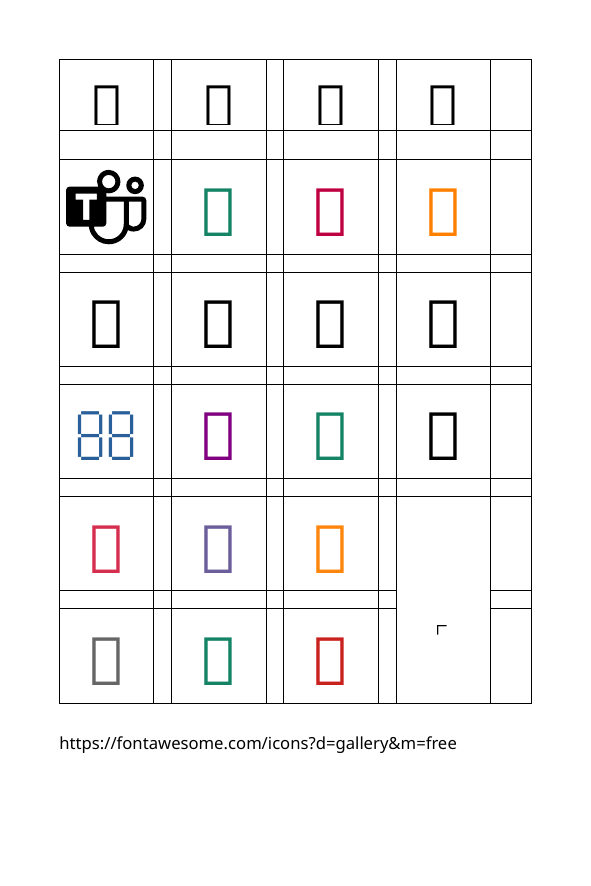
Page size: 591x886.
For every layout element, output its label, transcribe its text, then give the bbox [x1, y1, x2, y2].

table_cell [154, 385, 171, 478]
table_cell [397, 255, 490, 272]
table_cell [379, 385, 396, 478]
table_cell  [172, 273, 266, 366]
table_cell [154, 479, 171, 496]
table_cell [267, 367, 283, 384]
table_cell [60, 160, 153, 254]
table_cell [172, 131, 266, 159]
table_cell [397, 131, 490, 159]
text https://fontawesome.com/icons?d=gallery&m=free [59, 731, 531, 754]
table_cell [491, 609, 531, 703]
table_cell [284, 131, 378, 159]
table_cell [267, 385, 283, 478]
table_cell  [60, 273, 153, 366]
table_cell [267, 497, 283, 590]
table_cell [379, 255, 396, 272]
table_cell [154, 591, 171, 608]
table_header  [60, 60, 153, 130]
table_cell  [172, 385, 266, 478]
table_cell [154, 497, 171, 590]
table_cell [491, 479, 531, 496]
table_cell [284, 367, 378, 384]
table_header  [172, 60, 266, 130]
table_cell  [397, 385, 490, 478]
table_cell [491, 497, 531, 590]
table_cell [379, 479, 396, 496]
table_cell  [284, 273, 378, 366]
table_cell [379, 497, 396, 590]
table_cell [172, 591, 266, 608]
table_header [154, 60, 171, 130]
table_cell [154, 367, 171, 384]
table_cell  [172, 609, 266, 703]
table_cell [491, 131, 531, 159]
table_cell  [60, 497, 153, 590]
table_cell [172, 479, 266, 496]
table_cell [267, 591, 283, 608]
table_cell [379, 131, 396, 159]
table_cell [491, 591, 531, 608]
table_cell [397, 367, 490, 384]
table_cell [284, 479, 378, 496]
table_cell [172, 367, 266, 384]
table_cell [491, 367, 531, 384]
table_cell [154, 609, 171, 703]
table_cell [267, 255, 283, 272]
table_cell  [60, 609, 153, 703]
table_cell [491, 273, 531, 366]
table_cell [267, 609, 283, 703]
table_cell [60, 367, 153, 384]
table_header  [397, 60, 490, 130]
table_cell [60, 591, 153, 608]
table_cell [397, 479, 490, 496]
table_cell [154, 160, 171, 254]
table_header [379, 60, 396, 130]
table_cell  [60, 385, 153, 478]
table_cell  [172, 497, 266, 590]
table_cell [60, 255, 153, 272]
table_header [267, 60, 283, 130]
table_cell [267, 160, 283, 254]
table_cell [267, 479, 283, 496]
table_cell  [397, 497, 490, 703]
table_cell [267, 131, 283, 159]
table_cell [154, 273, 171, 366]
table_cell [60, 131, 153, 159]
table_cell  [284, 385, 378, 478]
table_cell  [172, 160, 266, 254]
table_header  [284, 60, 378, 130]
table_cell [172, 255, 266, 272]
table_cell  [397, 273, 490, 366]
table_cell [154, 131, 171, 159]
table_cell [491, 160, 531, 254]
table_cell [267, 273, 283, 366]
table_cell [491, 385, 531, 478]
table_cell [491, 255, 531, 272]
table_cell [284, 591, 378, 608]
table_cell [284, 255, 378, 272]
table_cell [379, 367, 396, 384]
table_cell [154, 255, 171, 272]
table_header [491, 60, 531, 130]
table_cell [379, 273, 396, 366]
table_cell  [284, 609, 378, 703]
table_cell [379, 609, 396, 703]
table_cell  [284, 160, 378, 254]
table_cell  [284, 497, 378, 590]
table_cell [379, 160, 396, 254]
table_cell [60, 479, 153, 496]
table_cell [379, 591, 396, 608]
table_cell  [397, 160, 490, 254]
